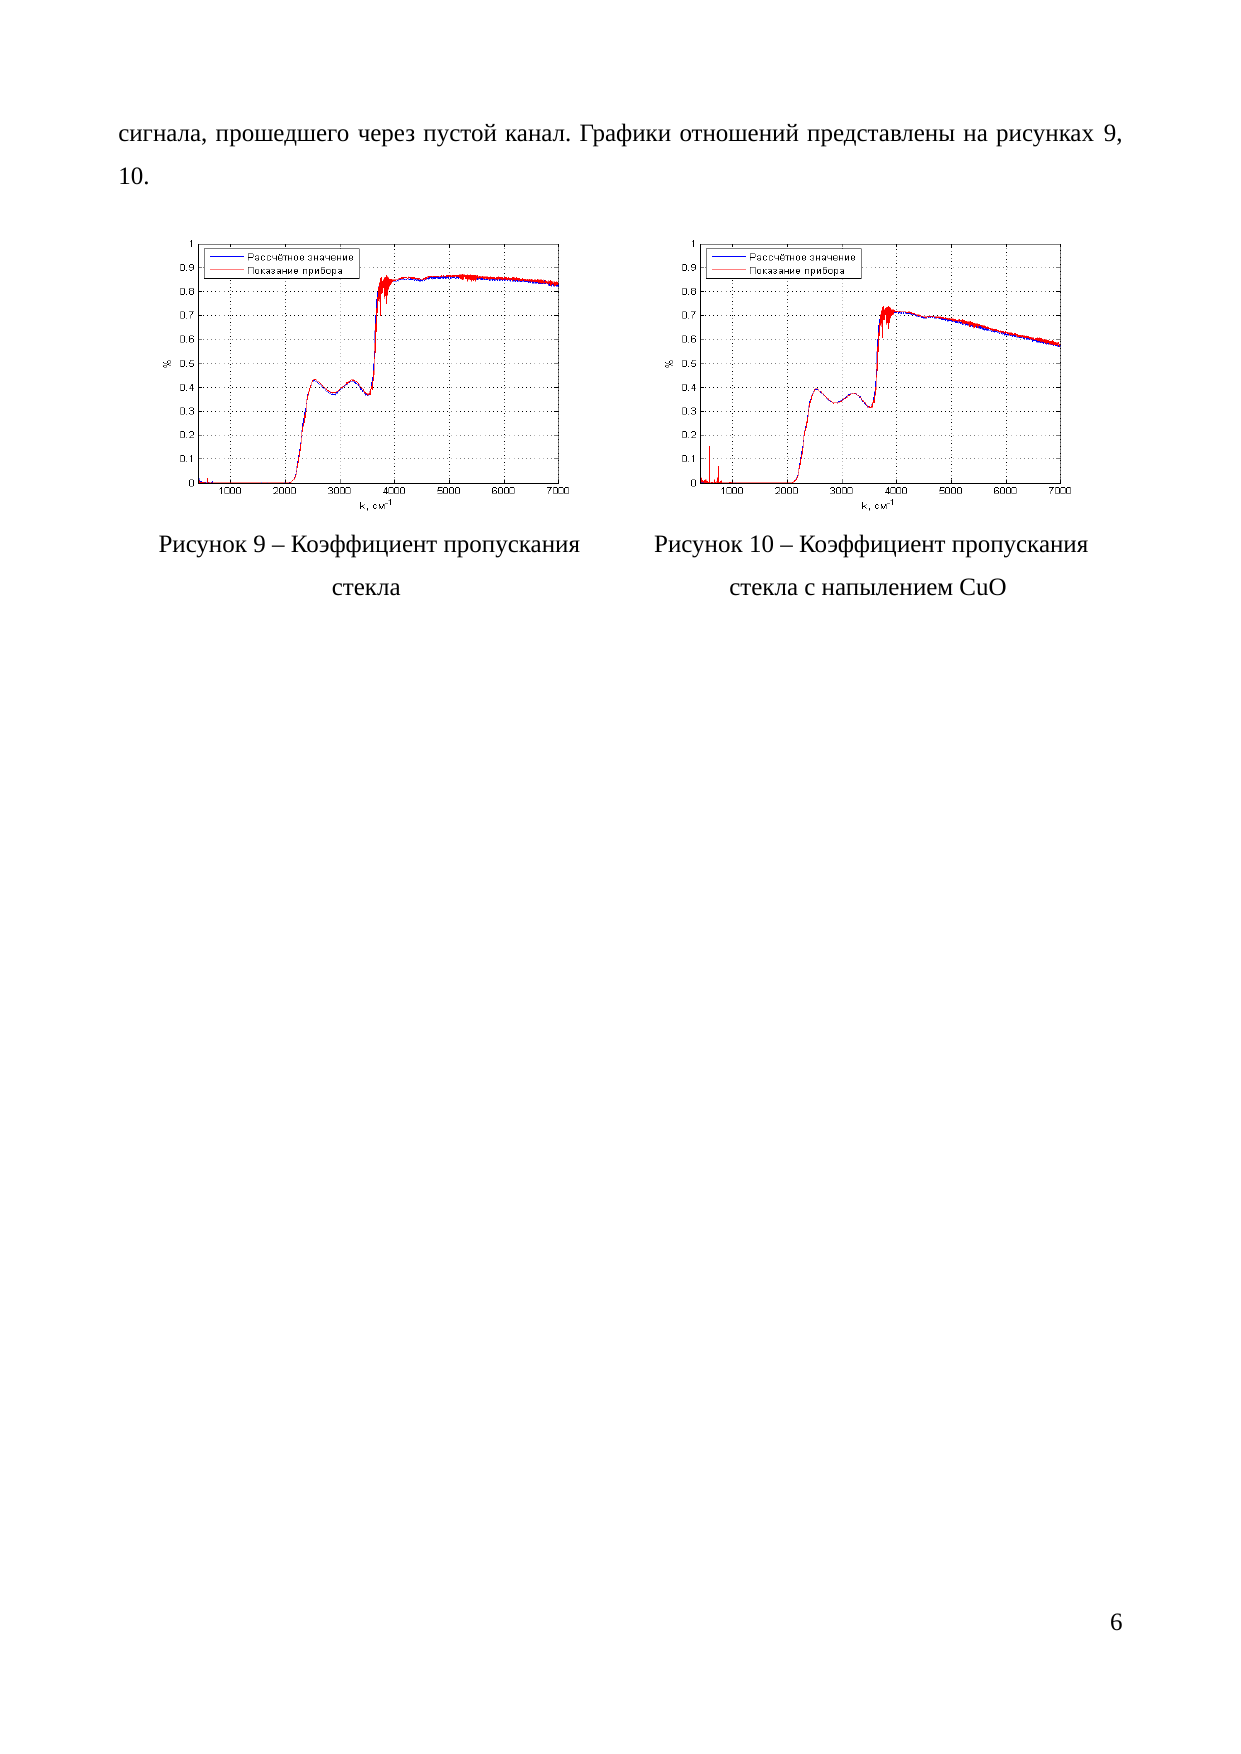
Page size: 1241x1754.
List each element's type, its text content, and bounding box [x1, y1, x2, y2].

table_header Рисунок 10 – Коэффициент пропускания стекла с напылением CuO [620, 216, 1122, 636]
picture [639, 221, 1104, 515]
table_header Рисунок 9 – Коэффициент пропускания стекла [118, 216, 620, 636]
text сигнала, прошедшего через пустой канал. Графики отношений представлены на рисунках 9, 10. [118, 118, 1122, 190]
picture [137, 221, 602, 515]
